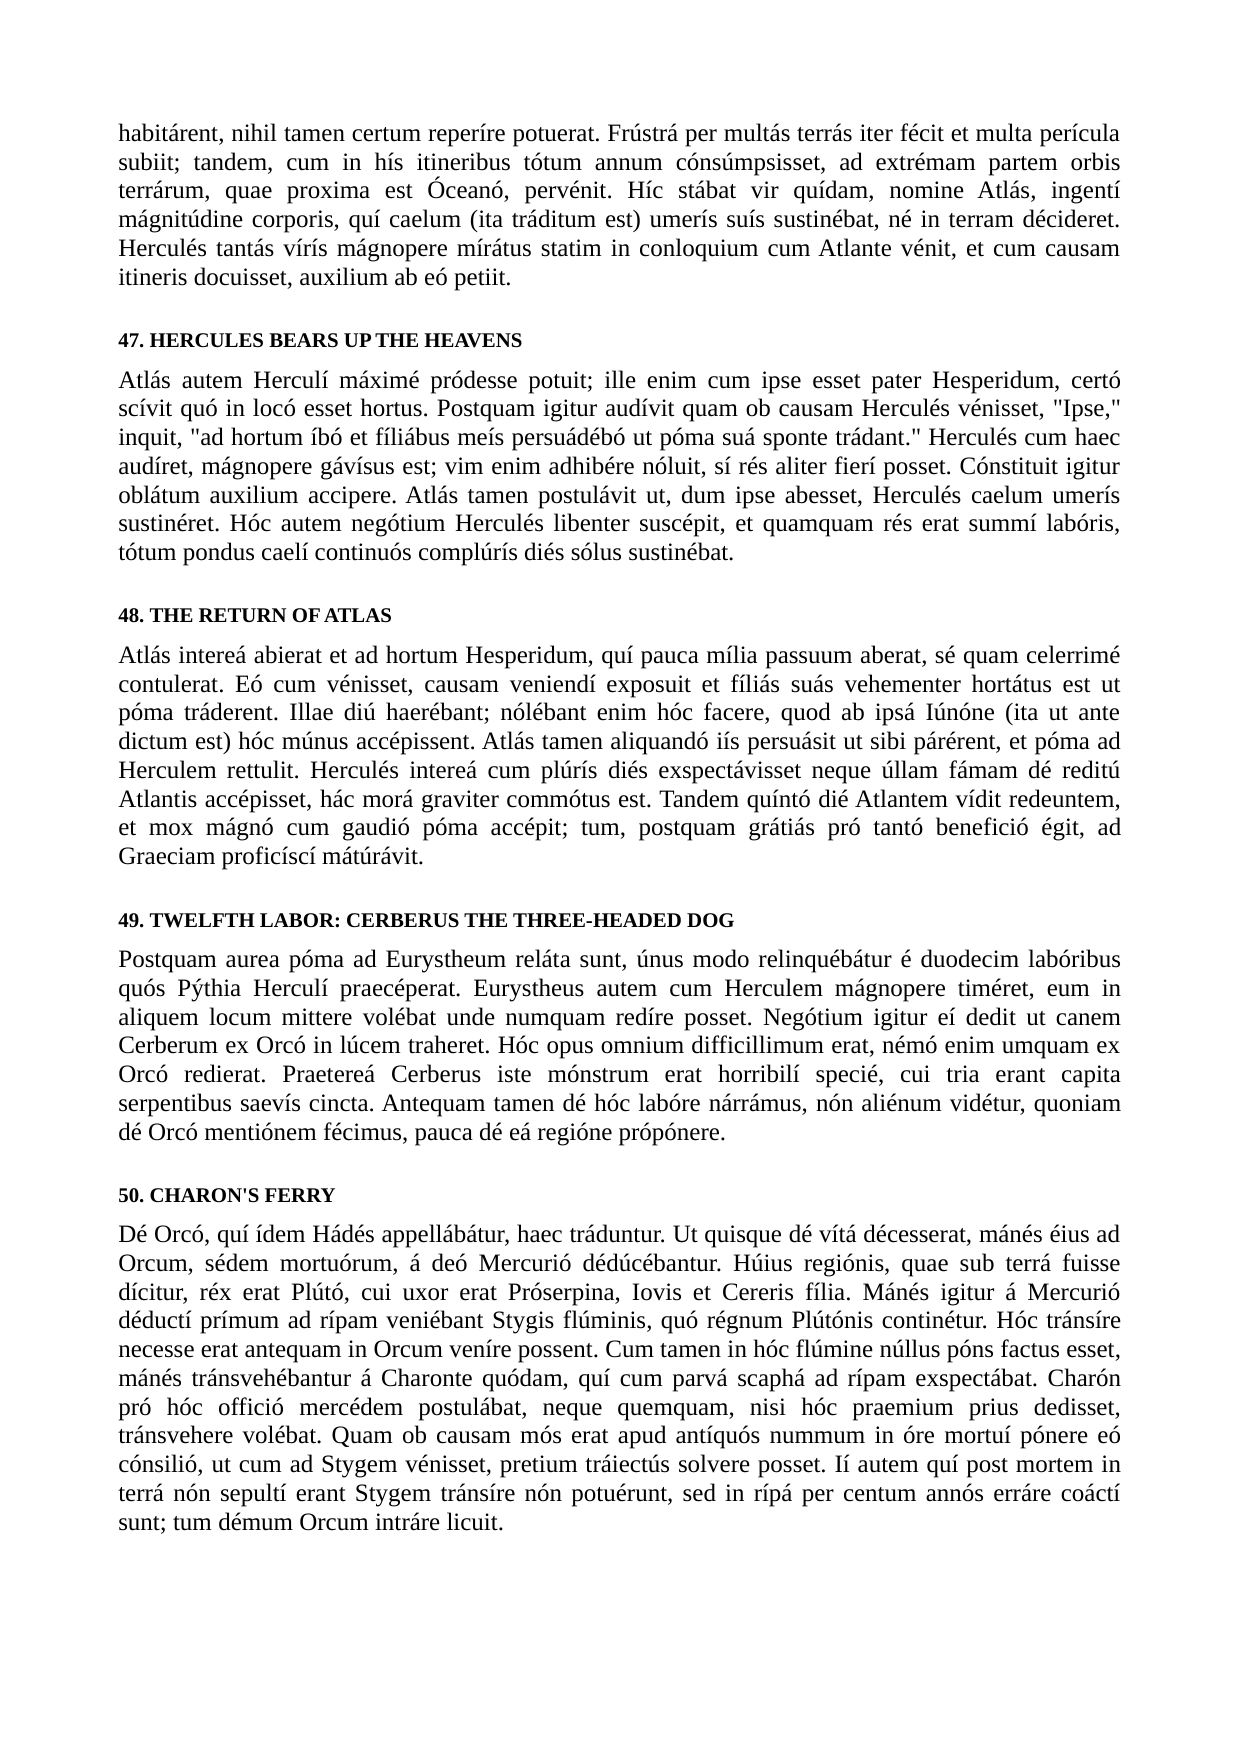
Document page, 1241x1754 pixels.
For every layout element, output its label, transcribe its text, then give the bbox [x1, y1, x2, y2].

text Dé Orcó, quí ídem Hádés appellábátur, haec tráduntur. Ut quisque dé vítá décesserat, mánés éius ad Orcum, sédem mortuórum, á deó Mercurió dédúcébantur. Húius regiónis, quae sub terrá fuisse dícitur, réx erat Plútó, cui uxor erat Próserpina, Iovis et Cereris fília. Mánés igitur á Mercurió déductí prímum ad rípam veniébant Stygis flúminis, quó régnum Plútónis continétur. Hóc tránsíre necesse erat antequam in Orcum veníre possent. Cum tamen in hóc flúmine núllus póns factus esset, mánés tránsvehébantur á Charonte quódam, quí cum parvá scaphá ad rípam exspectábat. Charón pró hóc offició mercédem postulábat, neque quemquam, nisi hóc praemium prius dedisset, tránsvehere volébat. Quam ob causam mós erat apud antíquós nummum in óre mortuí pónere eó cónsilió, ut cum ad Stygem vénisset, pretium tráiectús solvere posset. Ií autem quí post mortem in terrá nón sepultí erant Stygem tránsíre nón potuérunt, sed in rípá per centum annós erráre coáctí sunt; tum démum Orcum intráre licuit. [118, 1219, 1122, 1536]
subtitle 49. TWELFTH LABOR: CERBERUS THE THREE-HEADED DOG [118, 907, 1122, 932]
text Atlás intereá abierat et ad hortum Hesperidum, quí pauca mília passuum aberat, sé quam celerrimé contulerat. Eó cum vénisset, causam veniendí exposuit et fíliás suás vehementer hortátus est ut póma tráderent. Illae diú haerébant; nólébant enim hóc facere, quod ab ipsá Iúnóne (ita ut ante dictum est) hóc múnus accépissent. Atlás tamen aliquandó iís persuásit ut sibi párérent, et póma ad Herculem rettulit. Herculés intereá cum plúrís diés exspectávisset neque úllam fámam dé reditú Atlantis accépisset, hác morá graviter commótus est. Tandem quíntó dié Atlantem vídit redeuntem, et mox mágnó cum gaudió póma accépit; tum, postquam grátiás pró tantó benefició égit, ad Graeciam proficíscí mátúrávit. [118, 640, 1122, 870]
text Postquam aurea póma ad Eurystheum reláta sunt, únus modo relinquébátur é duodecim labóribus quós Pýthia Herculí praecéperat. Eurystheus autem cum Herculem mágnopere timéret, eum in aliquem locum mittere volébat unde numquam redíre posset. Negótium igitur eí dedit ut canem Cerberum ex Orcó in lúcem traheret. Hóc opus omnium difficillimum erat, némó enim umquam ex Orcó redierat. Praetereá Cerberus iste mónstrum erat horribilí specié, cui tria erant capita serpentibus saevís cincta. Antequam tamen dé hóc labóre nárrámus, nón aliénum vidétur, quoniam dé Orcó mentiónem fécimus, pauca dé eá regióne própónere. [118, 944, 1122, 1145]
subtitle 47. HERCULES BEARS UP THE HEAVENS [118, 328, 1122, 352]
text Atlás autem Herculí máximé pródesse potuit; ille enim cum ipse esset pater Hesperidum, certó scívit quó in locó esset hortus. Postquam igitur audívit quam ob causam Herculés vénisset, "Ipse," inquit, "ad hortum íbó et fíliábus meís persuádébó ut póma suá sponte trádant." Herculés cum haec audíret, mágnopere gávísus est; vim enim adhibére nóluit, sí rés aliter fierí posset. Cónstituit igitur oblátum auxilium accipere. Atlás tamen postulávit ut, dum ipse abesset, Herculés caelum umerís sustinéret. Hóc autem negótium Herculés libenter suscépit, et quamquam rés erat summí labóris, tótum pondus caelí continuós complúrís diés sólus sustinébat. [118, 365, 1122, 566]
text habitárent, nihil tamen certum reperíre potuerat. Frústrá per multás terrás iter fécit et multa perícula subiit; tandem, cum in hís itineribus tótum annum cónsúmpsisset, ad extrémam partem orbis terrárum, quae proxima est Óceanó, pervénit. Híc stábat vir quídam, nomine Atlás, ingentí mágnitúdine corporis, quí caelum (ita tráditum est) umerís suís sustinébat, né in terram décideret. Herculés tantás vírís mágnopere mírátus statim in conloquium cum Atlante vénit, et cum causam itineris docuisset, auxilium ab eó petiit. [118, 118, 1122, 291]
subtitle 48. THE RETURN OF ATLAS [118, 603, 1122, 627]
subtitle 50. CHARON'S FERRY [118, 1183, 1122, 1207]
